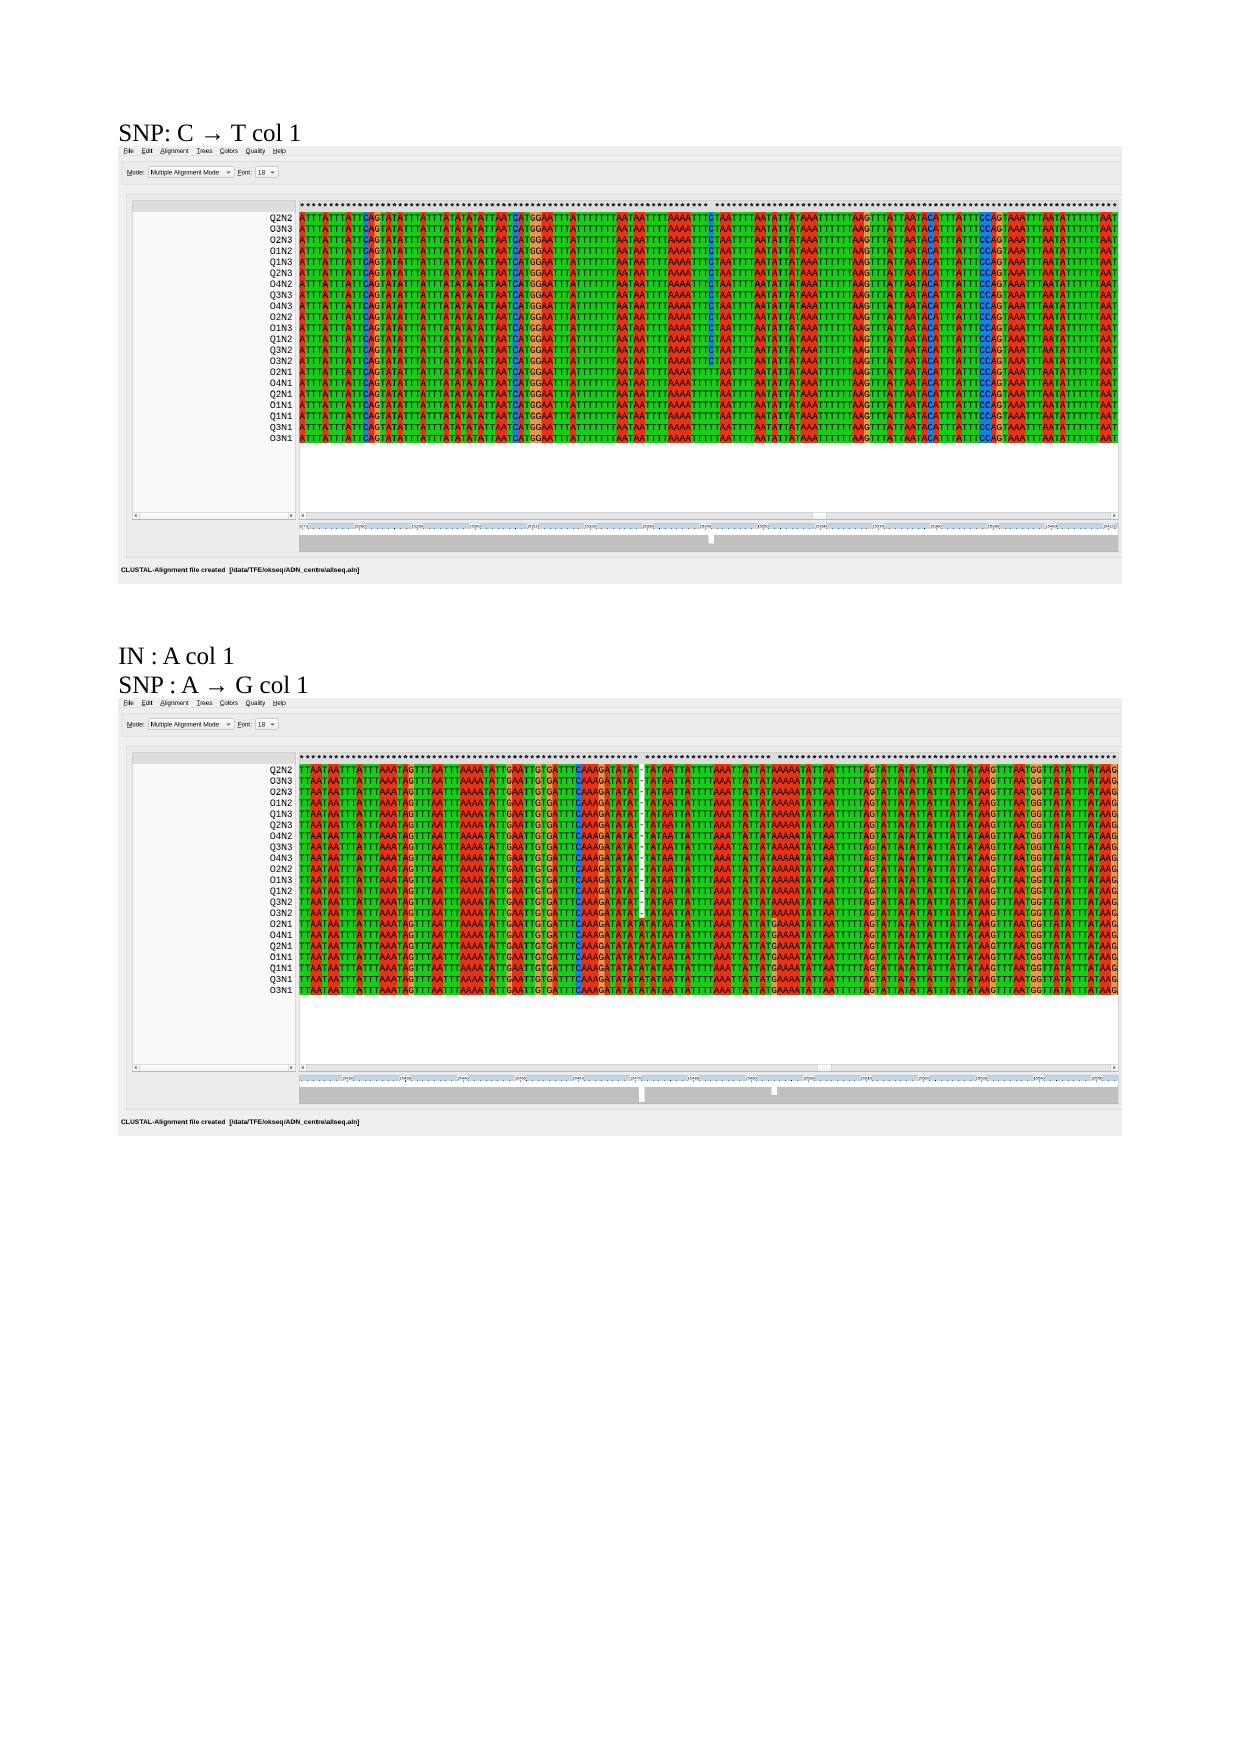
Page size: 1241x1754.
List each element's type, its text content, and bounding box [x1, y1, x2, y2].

text SNP : A → G col 1 [118, 670, 1122, 698]
text SNP: C → T col 1 [118, 118, 1122, 146]
text IN : A col 1 [118, 641, 1122, 670]
picture [118, 146, 1123, 584]
picture [118, 698, 1123, 1136]
